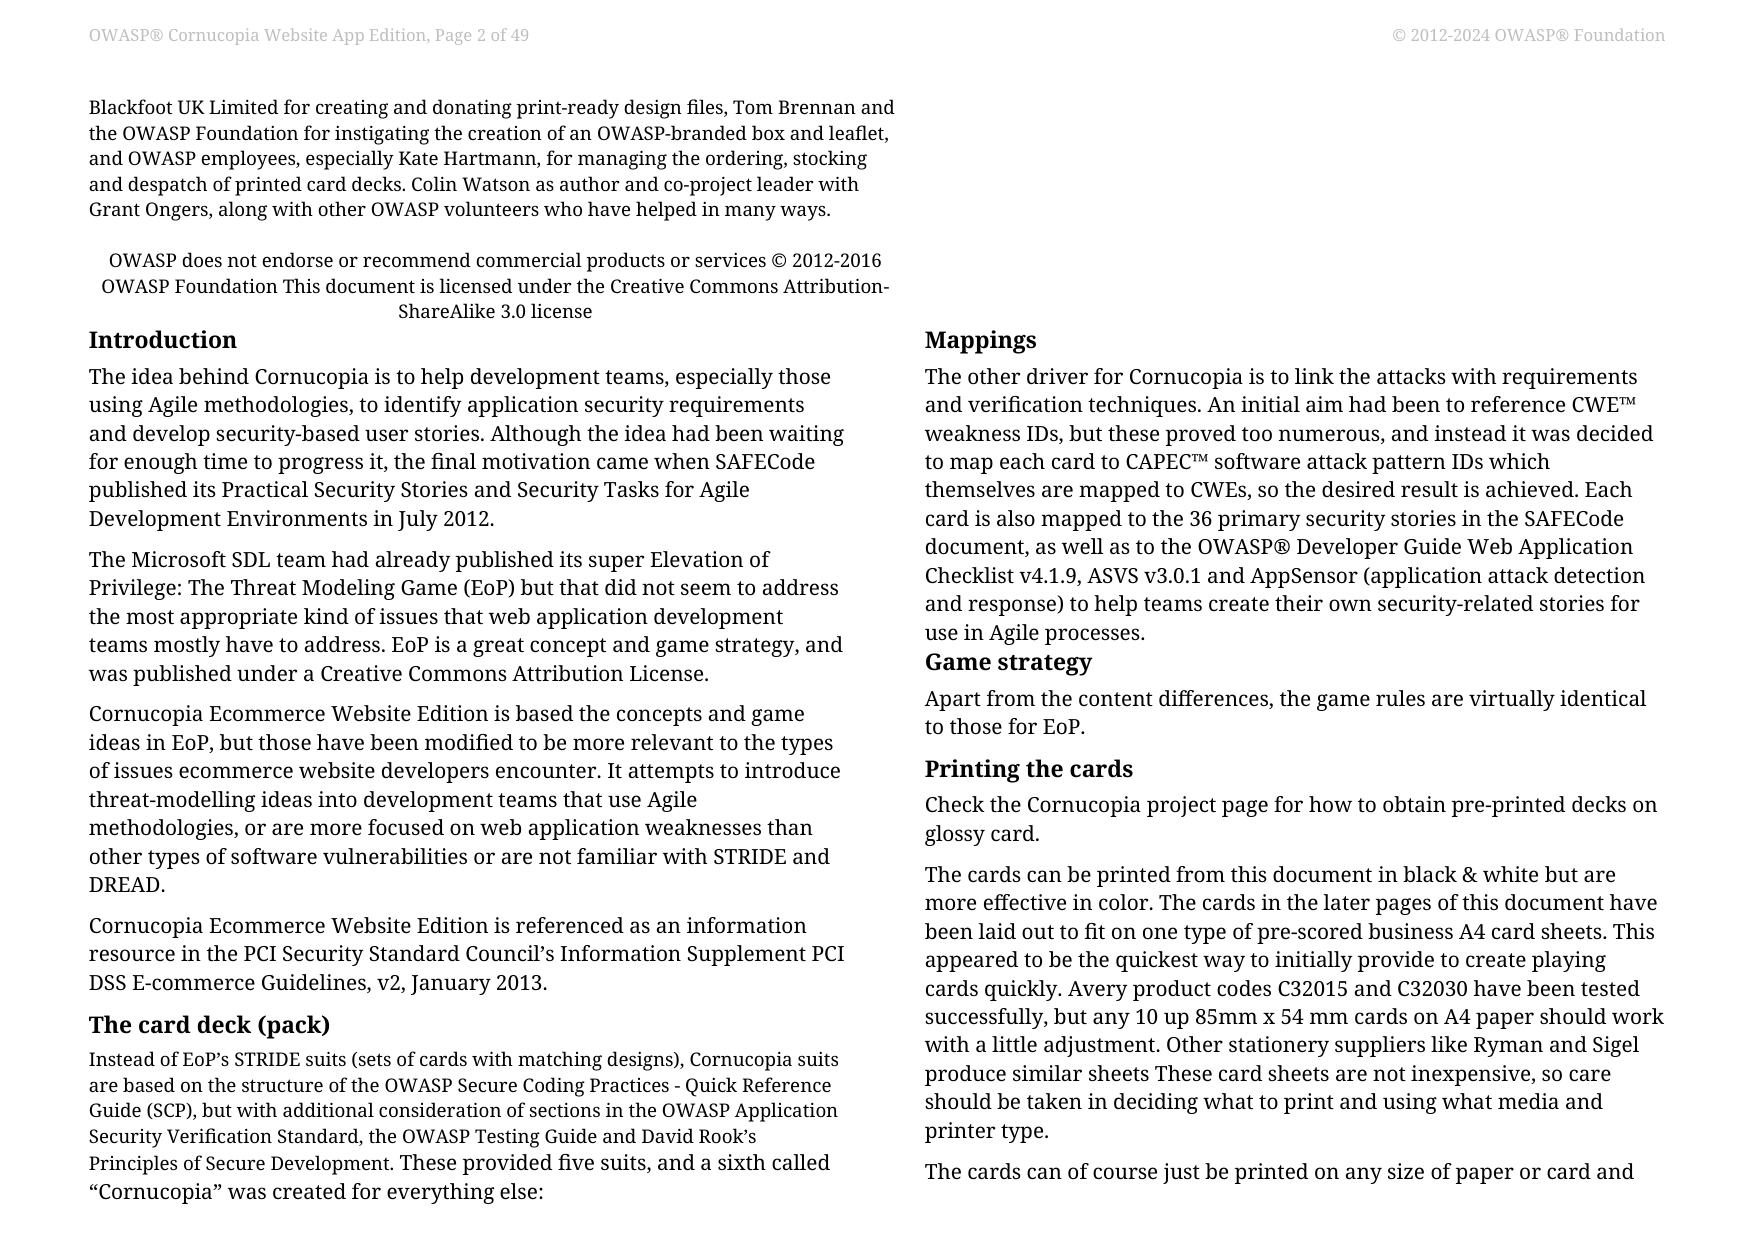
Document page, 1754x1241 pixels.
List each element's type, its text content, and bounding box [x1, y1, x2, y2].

table_cell Mappings The other driver for Cornucopia is to link the attacks with requirements and verification techniques. An initial aim had been to reference CWE™ weakness IDs, but these proved too numerous, and instead it was decided to map each card to CAPEC™ software attack pattern IDs which themselves are mapped to CWEs, so the desired result is achieved. Each card is also mapped to the 36 primary security stories in the SAFECode document, as well as to the OWASP® Developer Guide Web Application Checklist v4.1.9, ASVS v3.0.1 and AppSensor (application attack detection and response) to help teams create their own security-related stories for use in Agile processes. Game strategy Apart from the content differences, the game rules are virtually identical to those for EoP. Printing the cards Check the Cornucopia project page for how to obtain pre-printed decks on glossy card. The cards can be printed from this document in black & white but are more effective in color. The cards in the later pages of this document have been laid out to fit on one type of pre-scored business A4 card sheets. This appeared to be the quickest way to initially provide to create playing cards quickly. Avery product codes C32015 and C32030 have been tested successfully, but any 10 up 85mm x 54 mm cards on A4 paper should work with a little adjustment. Other stationery suppliers like Ryman and Sigel produce similar sheets These card sheets are not inexpensive, so care should be taken in deciding what to print and using what media and printer type. The cards can of course just be printed on any size of paper or card and [913, 324, 1677, 1205]
table_header Blackfoot UK Limited for creating and donating print-ready design files, Tom Brennan and the OWASP Foundation for instigating the creation of an OWASP-branded box and leaflet, and OWASP employees, especially Kate Hartmann, for managing the ordering, stocking and despatch of printed card decks. Colin Watson as author and co-project leader with Grant Ongers, along with other OWASP volunteers who have helped in many ways. OWASP does not endorse or recommend commercial products or services © 2012-2016 OWASP Foundation This document is licensed under the Creative Commons Attribution-ShareAlike 3.0 license [78, 69, 913, 324]
table_cell [856, 324, 913, 1205]
table_cell Introduction The idea behind Cornucopia is to help development teams, especially those using Agile methodologies, to identify application security requirements and develop security-based user stories. Although the idea had been waiting for enough time to progress it, the final motivation came when SAFECode published its Practical Security Stories and Security Tasks for Agile Development Environments in July 2012. The Microsoft SDL team had already published its super Elevation of Privilege: The Threat Modeling Game (EoP) but that did not seem to address the most appropriate kind of issues that web application development teams mostly have to address. EoP is a great concept and game strategy, and was published under a Creative Commons Attribution License. Cornucopia Ecommerce Website Edition is based the concepts and game ideas in EoP, but those have been modified to be more relevant to the types of issues ecommerce website developers encounter. It attempts to introduce threat-modelling ideas into development teams that use Agile methodologies, or are more focused on web application weaknesses than other types of software vulnerabilities or are not familiar with STRIDE and DREAD. Cornucopia Ecommerce Website Edition is referenced as an information resource in the PCI Security Standard Council’s Information Supplement PCI DSS E-commerce Guidelines, v2, January 2013. The card deck (pack) Instead of EoP’s STRIDE suits (sets of cards with matching designs), Cornucopia suits are based on the structure of the OWASP Secure Coding Practices - Quick Reference Guide (SCP), but with additional consideration of sections in the OWASP Application Security Verification Standard, the OWASP Testing Guide and David Rook’s Principles of Secure Development. These provided five suits, and a sixth called “Cornucopia” was created for everything else: Data validation and encoding (VE) Authentication (AT) Session Management (SM) Authorization (AZ) Cryptography (CR) Cornucopia (C) Similar to poker-playing cards, each suit contains 13 cards (Ace, 2-10, Jack, Queen and King) but, unlike EoP, there are also two Joker cards. The content was mainly drawn from the SCP. [78, 324, 856, 1205]
table_header [913, 69, 1677, 324]
